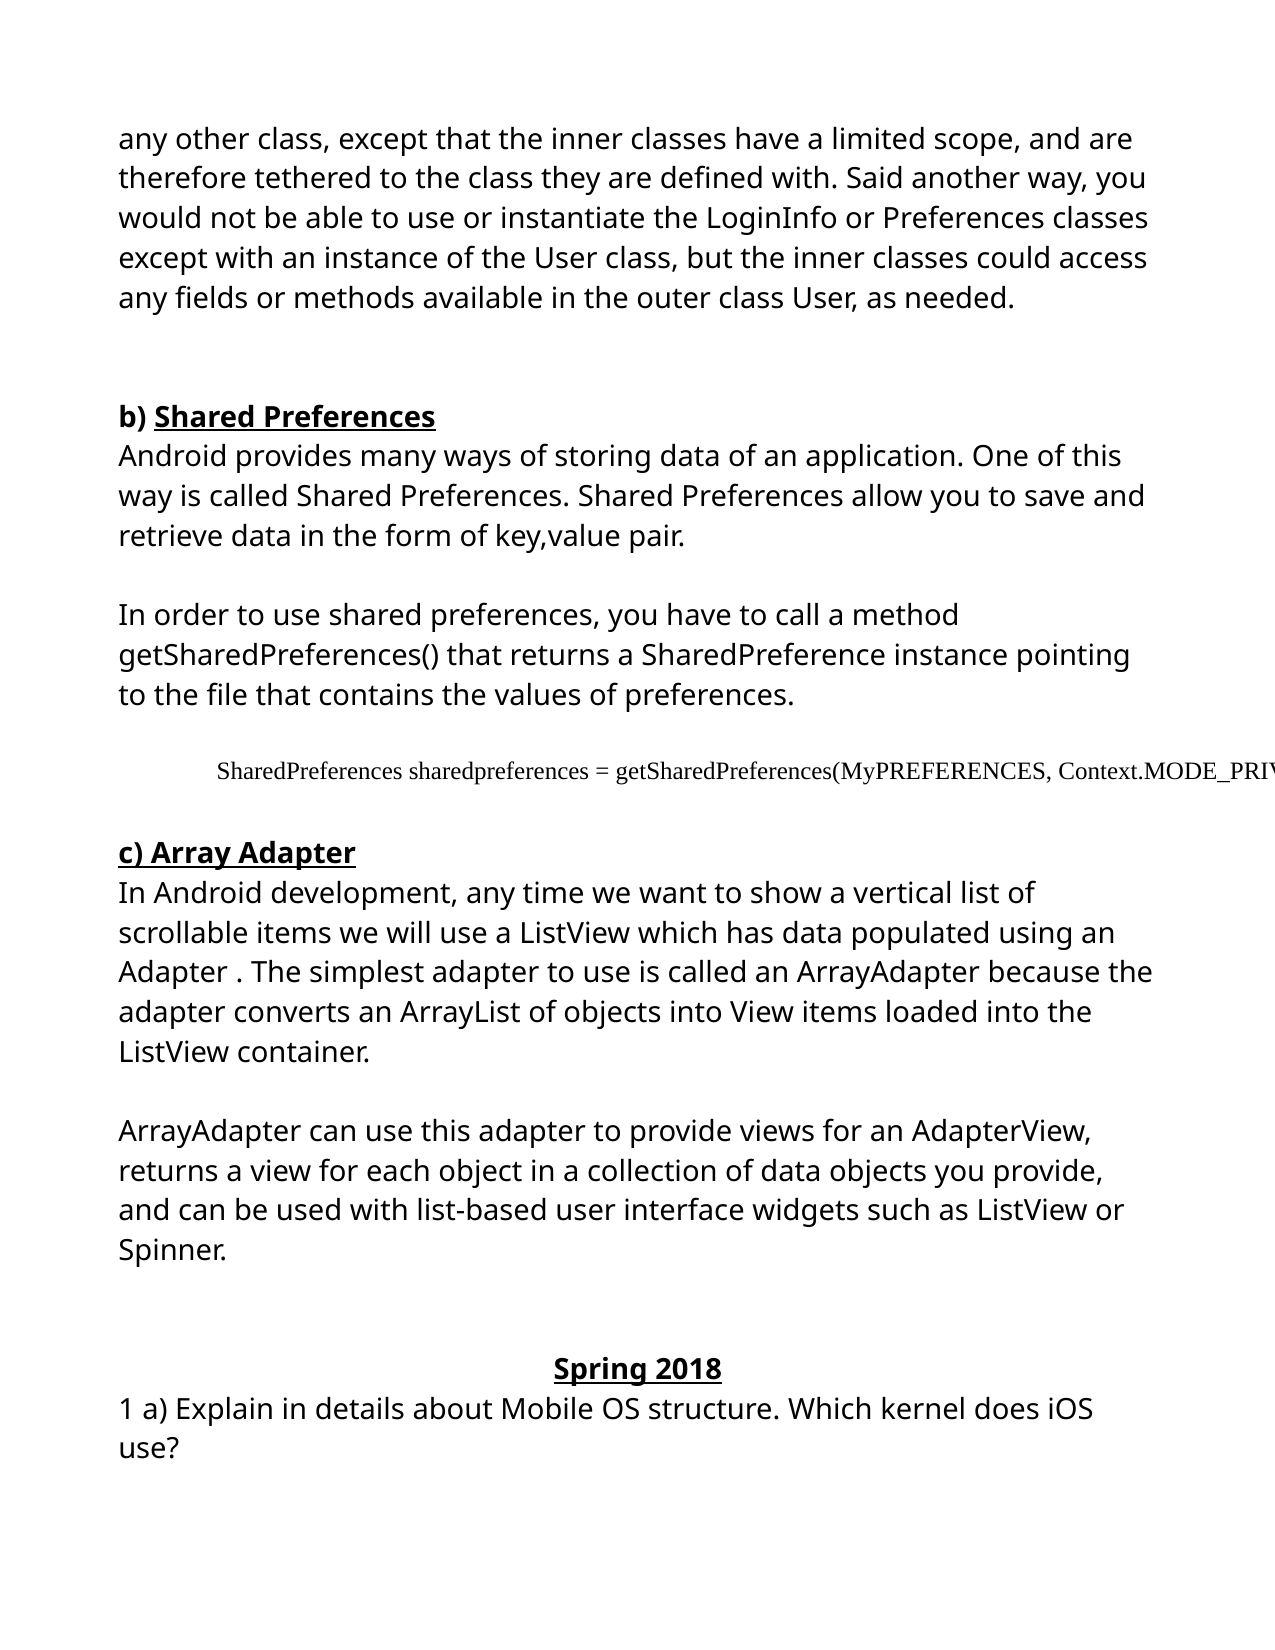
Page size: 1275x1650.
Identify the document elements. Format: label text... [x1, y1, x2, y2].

text b) Shared Preferences [118, 396, 1157, 436]
text Spring 2018 [118, 1348, 1157, 1388]
text c) Array Adapter [118, 832, 1157, 872]
text ArrayAdapter can use this adapter to provide views for an AdapterView, returns a view for each object in a collection of data objects you provide, and can be used with list-based user interface widgets such as ListView or Spinner. [118, 1110, 1157, 1269]
text any other class, except that the inner classes have a limited scope, and are therefore tethered to the class they are defined with. Said another way, you would not be able to use or instantiate the LoginInfo or Preferences classes except with an instance of the User class, but the inner classes could access any fields or methods available in the outer class User, as needed. [118, 118, 1157, 317]
text 1 a) Explain in details about Mobile OS structure. Which kernel does iOS use? [118, 1388, 1157, 1467]
text In Android development, any time we want to show a vertical list of scrollable items we will use a ListView which has data populated using an Adapter . The simplest adapter to use is called an ArrayAdapter because the adapter converts an ArrayList of objects into View items loaded into the ListView container. [118, 872, 1157, 1071]
text In order to use shared preferences, you have to call a method getSharedPreferences() that returns a SharedPreference instance pointing to the file that contains the values of preferences. [118, 594, 1157, 713]
text Android provides many ways of storing data of an application. One of this way is called Shared Preferences. Shared Preferences allow you to save and retrieve data in the form of key,value pair. [118, 436, 1157, 555]
